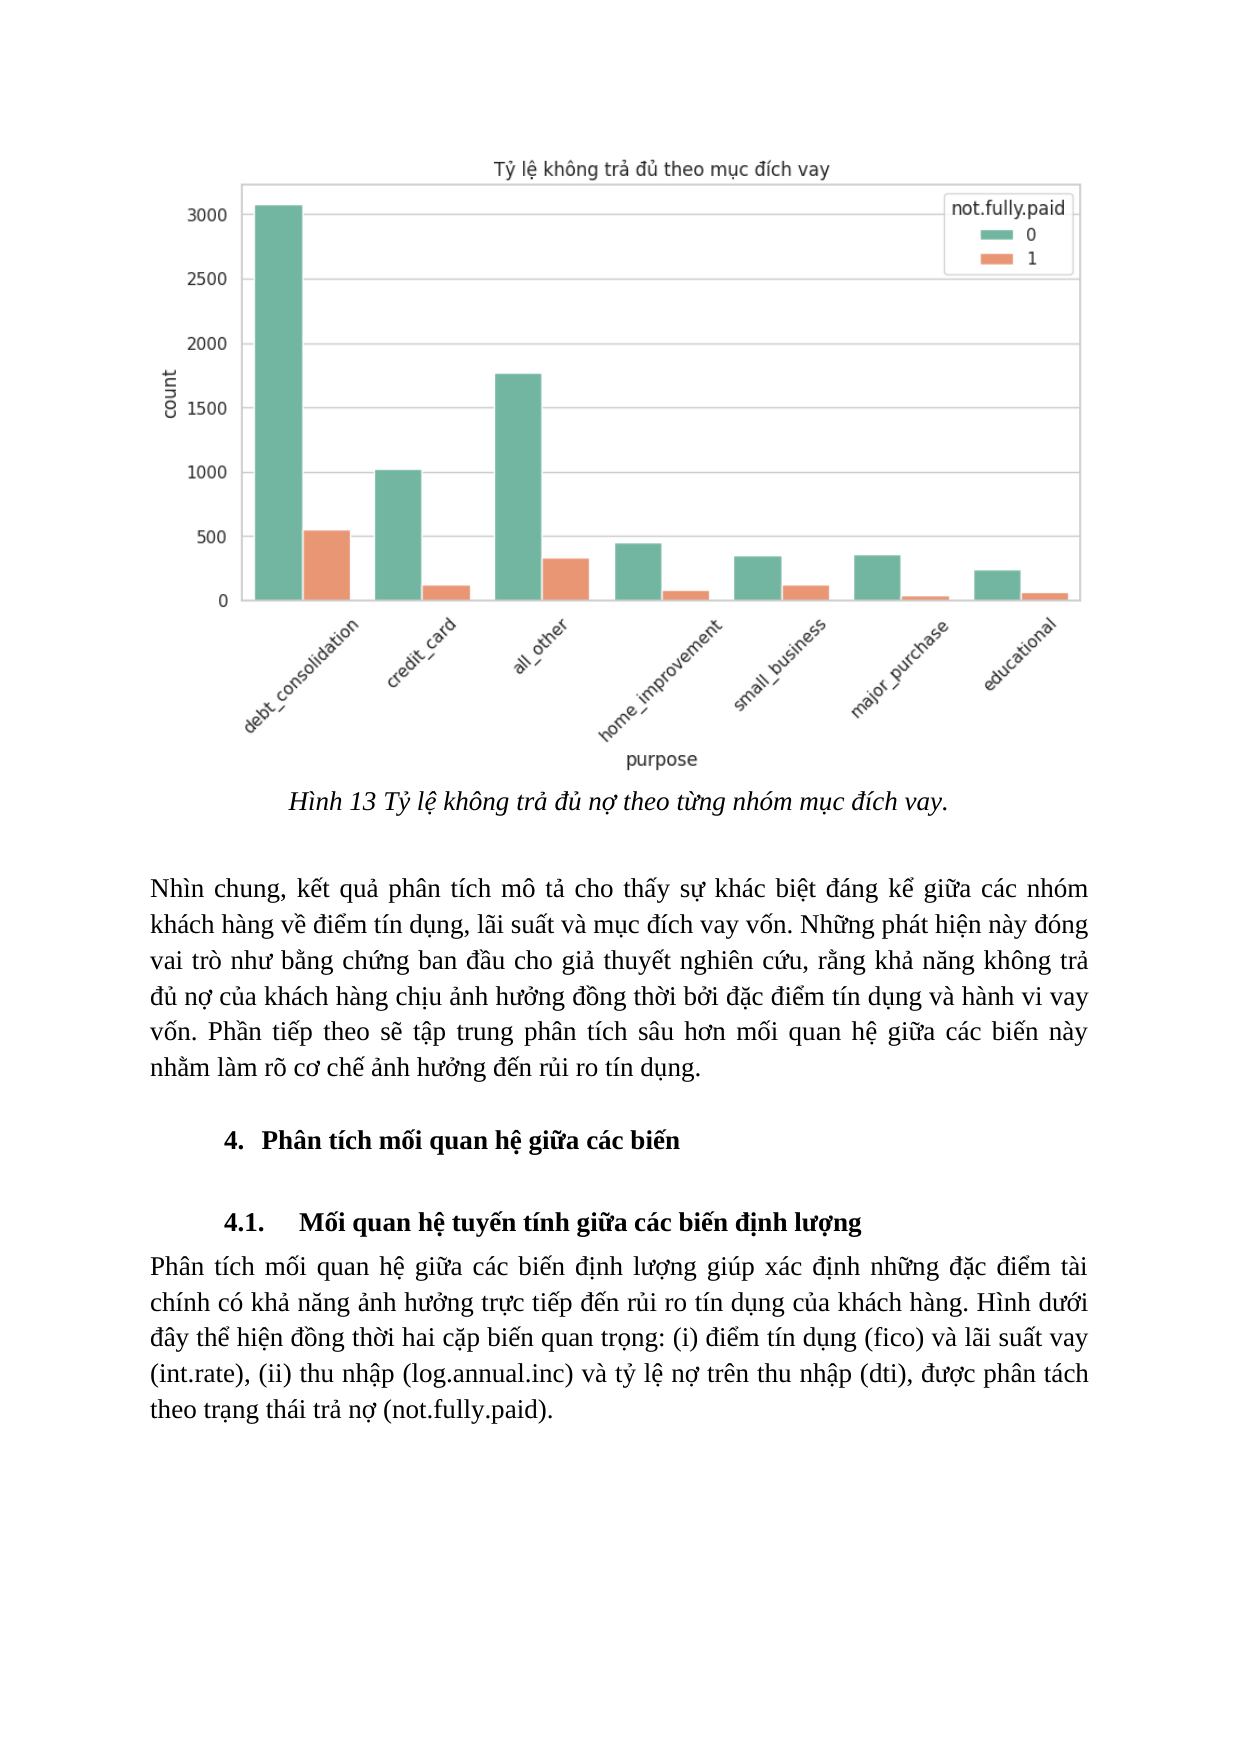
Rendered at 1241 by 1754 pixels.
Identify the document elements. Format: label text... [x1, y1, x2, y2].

text Phân tích mối quan hệ giữa các biến định lượng giúp xác định những đặc điểm tài chính có khả năng ảnh hưởng trực tiếp đến rủi ro tín dụng của khách hàng. Hình dưới đây thể hiện đồng thời hai cặp biến quan trọng: (i) điểm tín dụng (fico) và lãi suất vay (int.rate), (ii) thu nhập (log.annual.inc) và tỷ lệ nợ trên thu nhập (dti), được phân tách theo trạng thái trả nợ (not.fully.paid). [150, 1250, 1090, 1424]
text Nhìn chung, kết quả phân tích mô tả cho thấy sự khác biệt đáng kể giữa các nhóm khách hàng về điểm tín dụng, lãi suất và mục đích vay vốn. Những phát hiện này đóng vai trò như bằng chứng ban đầu cho giả thuyết nghiên cứu, rằng khả năng không trả đủ nợ của khách hàng chịu ảnh hưởng đồng thời bởi đặc điểm tín dụng và hành vi vay vốn. Phần tiếp theo sẽ tập trung phân tích sâu hơn mối quan hệ giữa các biến này nhằm làm rõ cơ chế ảnh hưởng đến rủi ro tín dụng. [150, 872, 1090, 1082]
text Hình 13 Tỷ lệ không trả đủ nợ theo từng nhóm mục đích vay. [150, 785, 1090, 816]
subtitle Phân tích mối quan hệ giữa các biến [224, 1124, 1090, 1156]
subtitle Mối quan hệ tuyến tính giữa các biến định lượng [224, 1206, 1090, 1237]
